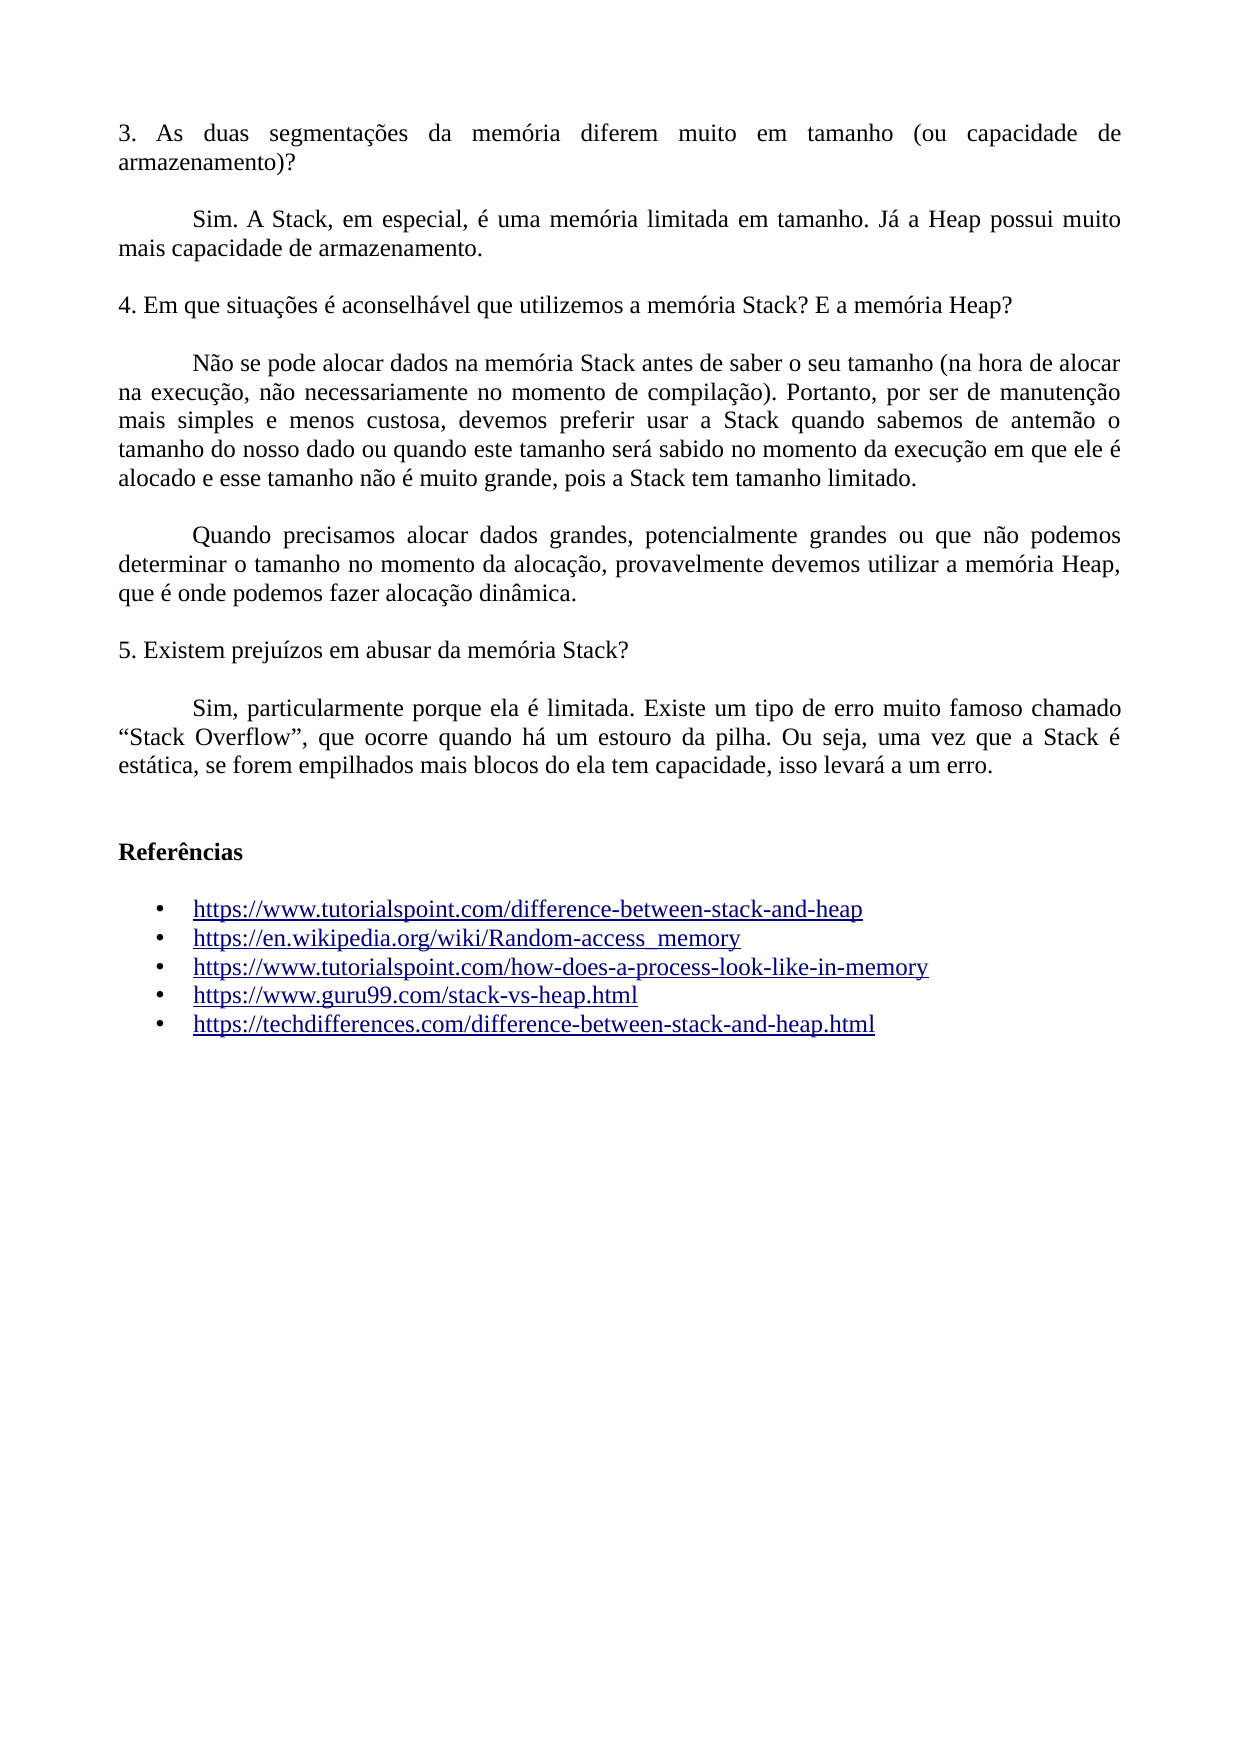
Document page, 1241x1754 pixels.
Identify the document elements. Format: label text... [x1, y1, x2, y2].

text Sim, particularmente porque ela é limitada. Existe um tipo de erro muito famoso chamado “Stack Overflow”, que ocorre quando há um estouro da pilha. Ou seja, uma vez que a Stack é estática, se forem empilhados mais blocos do ela tem capacidade, isso levará a um erro. [118, 693, 1122, 779]
text Referências [118, 837, 1122, 866]
text Sim. A Stack, em especial, é uma memória limitada em tamanho. Já a Heap possui muito mais capacidade de armazenamento. [118, 204, 1122, 262]
list https://www.tutorialspoint.com/difference-between-stack-and-heap [156, 894, 1122, 923]
list https://www.tutorialspoint.com/how-does-a-process-look-like-in-memory [156, 952, 1122, 981]
list https://en.wikipedia.org/wiki/Random-access_memory [156, 923, 1122, 952]
text Quando precisamos alocar dados grandes, potencialmente grandes ou que não podemos determinar o tamanho no momento da alocação, provavelmente devemos utilizar a memória Heap, que é onde podemos fazer alocação dinâmica. [118, 521, 1122, 607]
text 5. Existem prejuízos em abusar da memória Stack? [118, 636, 1122, 664]
text Não se pode alocar dados na memória Stack antes de saber o seu tamanho (na hora de alocar na execução, não necessariamente no momento de compilação). Portanto, por ser de manutenção mais simples e menos custosa, devemos preferir usar a Stack quando sabemos de antemão o tamanho do nosso dado ou quando este tamanho será sabido no momento da execução em que ele é alocado e esse tamanho não é muito grande, pois a Stack tem tamanho limitado. [118, 348, 1122, 492]
list https://techdifferences.com/difference-between-stack-and-heap.html [156, 1009, 1122, 1038]
text 4. Em que situações é aconselhável que utilizemos a memória Stack? E a memória Heap? [118, 291, 1122, 319]
list https://www.guru99.com/stack-vs-heap.html [156, 981, 1122, 1009]
text 3. As duas segmentações da memória diferem muito em tamanho (ou capacidade de armazenamento)? [118, 118, 1122, 176]
